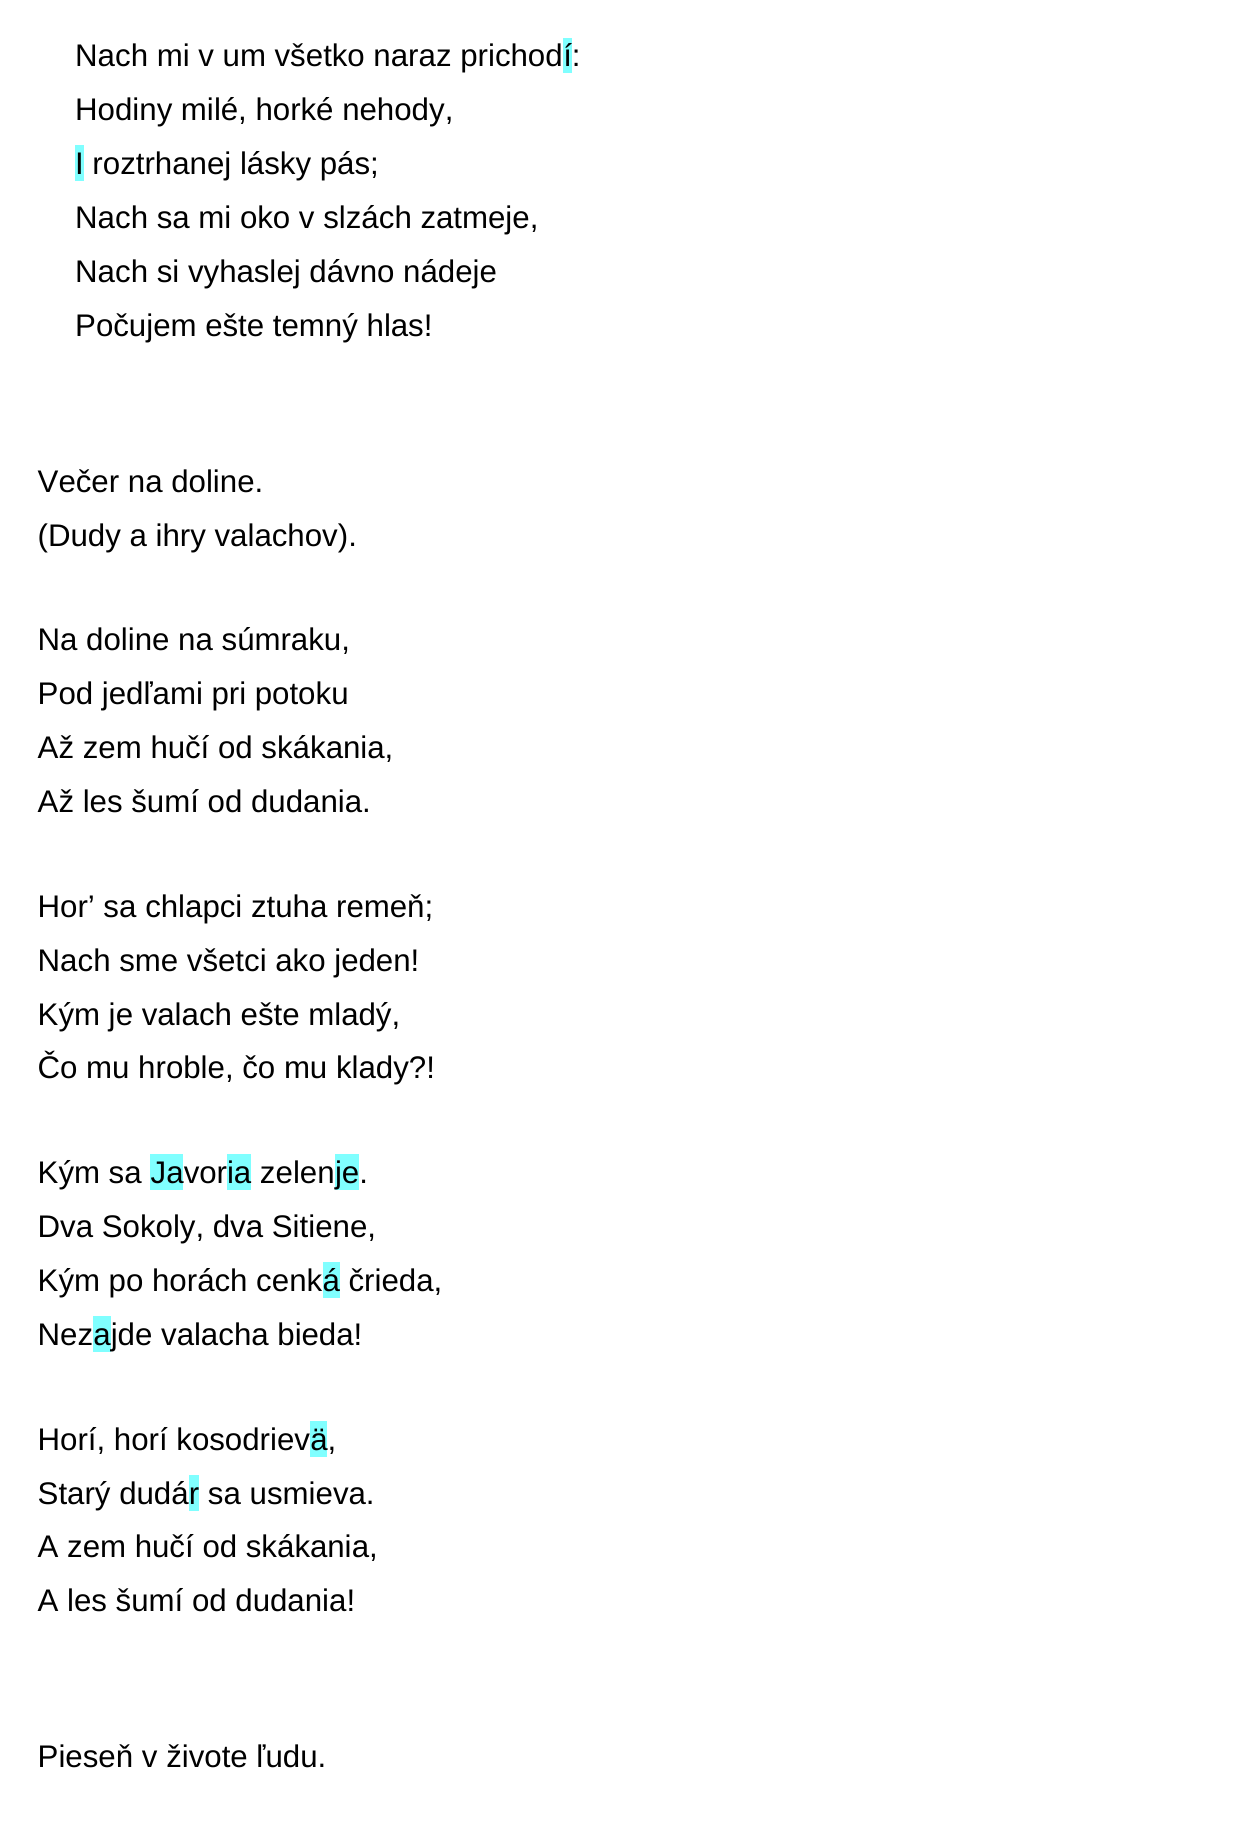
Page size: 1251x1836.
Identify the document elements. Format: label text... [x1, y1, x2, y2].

text Nach mi v um všetko naraz prichodí: [37, 37, 1130, 73]
text A zem hučí od skákania, [37, 1528, 1130, 1564]
text I roztrhanej lásky pás; [37, 145, 1130, 181]
text Večer na doline. [37, 463, 1130, 499]
text Čo mu hroble, čo mu klady?! [37, 1049, 1130, 1085]
text Až zem hučí od skákania, [37, 729, 1130, 765]
text Nach si vyhaslej dávno nádeje [37, 253, 1130, 289]
text Hor’ sa chlapci ztuha remeň; [37, 888, 1130, 924]
text Kým sa Javoria zelenje. [37, 1154, 1130, 1190]
text Nach sa mi oko v slzách zatmeje, [37, 199, 1130, 235]
text Kým je valach ešte mladý, [37, 996, 1130, 1032]
text Starý dudár sa usmieva. [37, 1475, 1130, 1511]
text Pod jedľami pri potoku [37, 675, 1130, 711]
text Až les šumí od dudania. [37, 783, 1130, 819]
text Kým po horách cenká črieda, [37, 1262, 1130, 1298]
text Nezajde valacha bieda! [37, 1316, 1130, 1352]
text A les šumí od dudania! [37, 1582, 1130, 1618]
text Na doline na súmraku, [37, 621, 1130, 657]
text Hodiny milé, horké nehody, [37, 91, 1130, 127]
text Pieseň v živote ľudu. [37, 1738, 1130, 1774]
text Počujem ešte temný hlas! [37, 307, 1130, 343]
text Dva Sokoly, dva Sitiene, [37, 1208, 1130, 1244]
text Horí, horí kosodrievä, [37, 1421, 1130, 1457]
text Nach sme všetci ako jeden! [37, 942, 1130, 978]
text (Dudy a ihry valachov). [37, 517, 1130, 552]
